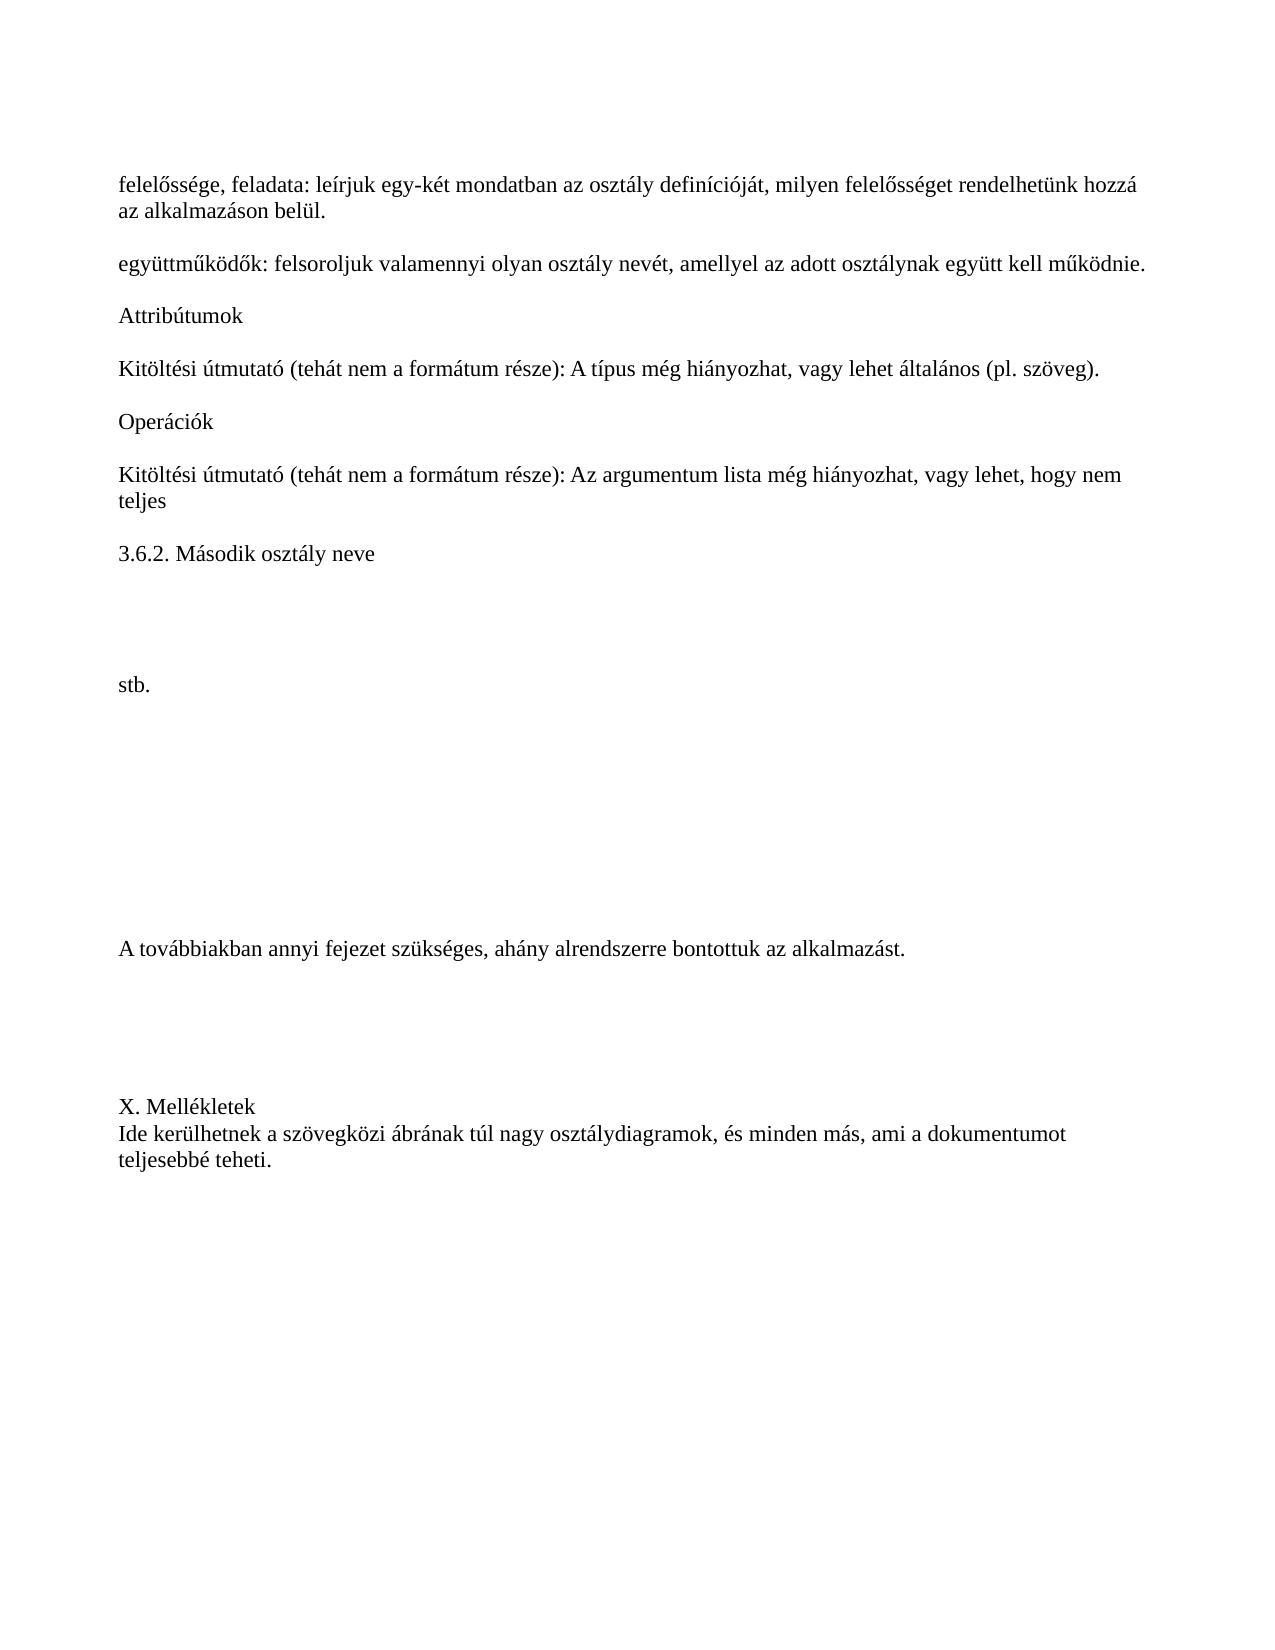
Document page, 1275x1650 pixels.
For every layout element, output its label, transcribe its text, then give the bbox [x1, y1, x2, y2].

text Attribútumok [118, 303, 1157, 329]
text együttműködők: felsoroljuk valamennyi olyan osztály nevét, amellyel az adott osztálynak együtt kell működnie. [118, 250, 1157, 276]
text Kitöltési útmutató (tehát nem a formátum része): A típus még hiányozhat, vagy lehet általános (pl. szöveg). [118, 355, 1157, 382]
text A továbbiakban annyi fejezet szükséges, ahány alrendszerre bontottuk az alkalmazást. [118, 935, 1157, 961]
text felelőssége, feladata: leírjuk egy-két mondatban az osztály definícióját, milyen felelősséget rendelhetünk hozzá az alkalmazáson belül. [118, 171, 1157, 223]
text 3.6.2. Második osztály neve [118, 540, 1157, 566]
text Operációk [118, 408, 1157, 434]
text stb. [118, 672, 1157, 698]
text X. Mellékletek [118, 1093, 1157, 1119]
text Kitöltési útmutató (tehát nem a formátum része): Az argumentum lista még hiányozhat, vagy lehet, hogy nem teljes [118, 461, 1157, 513]
text Ide kerülhetnek a szövegközi ábrának túl nagy osztálydiagramok, és minden más, ami a dokumentumot teljesebbé teheti. [118, 1119, 1157, 1172]
